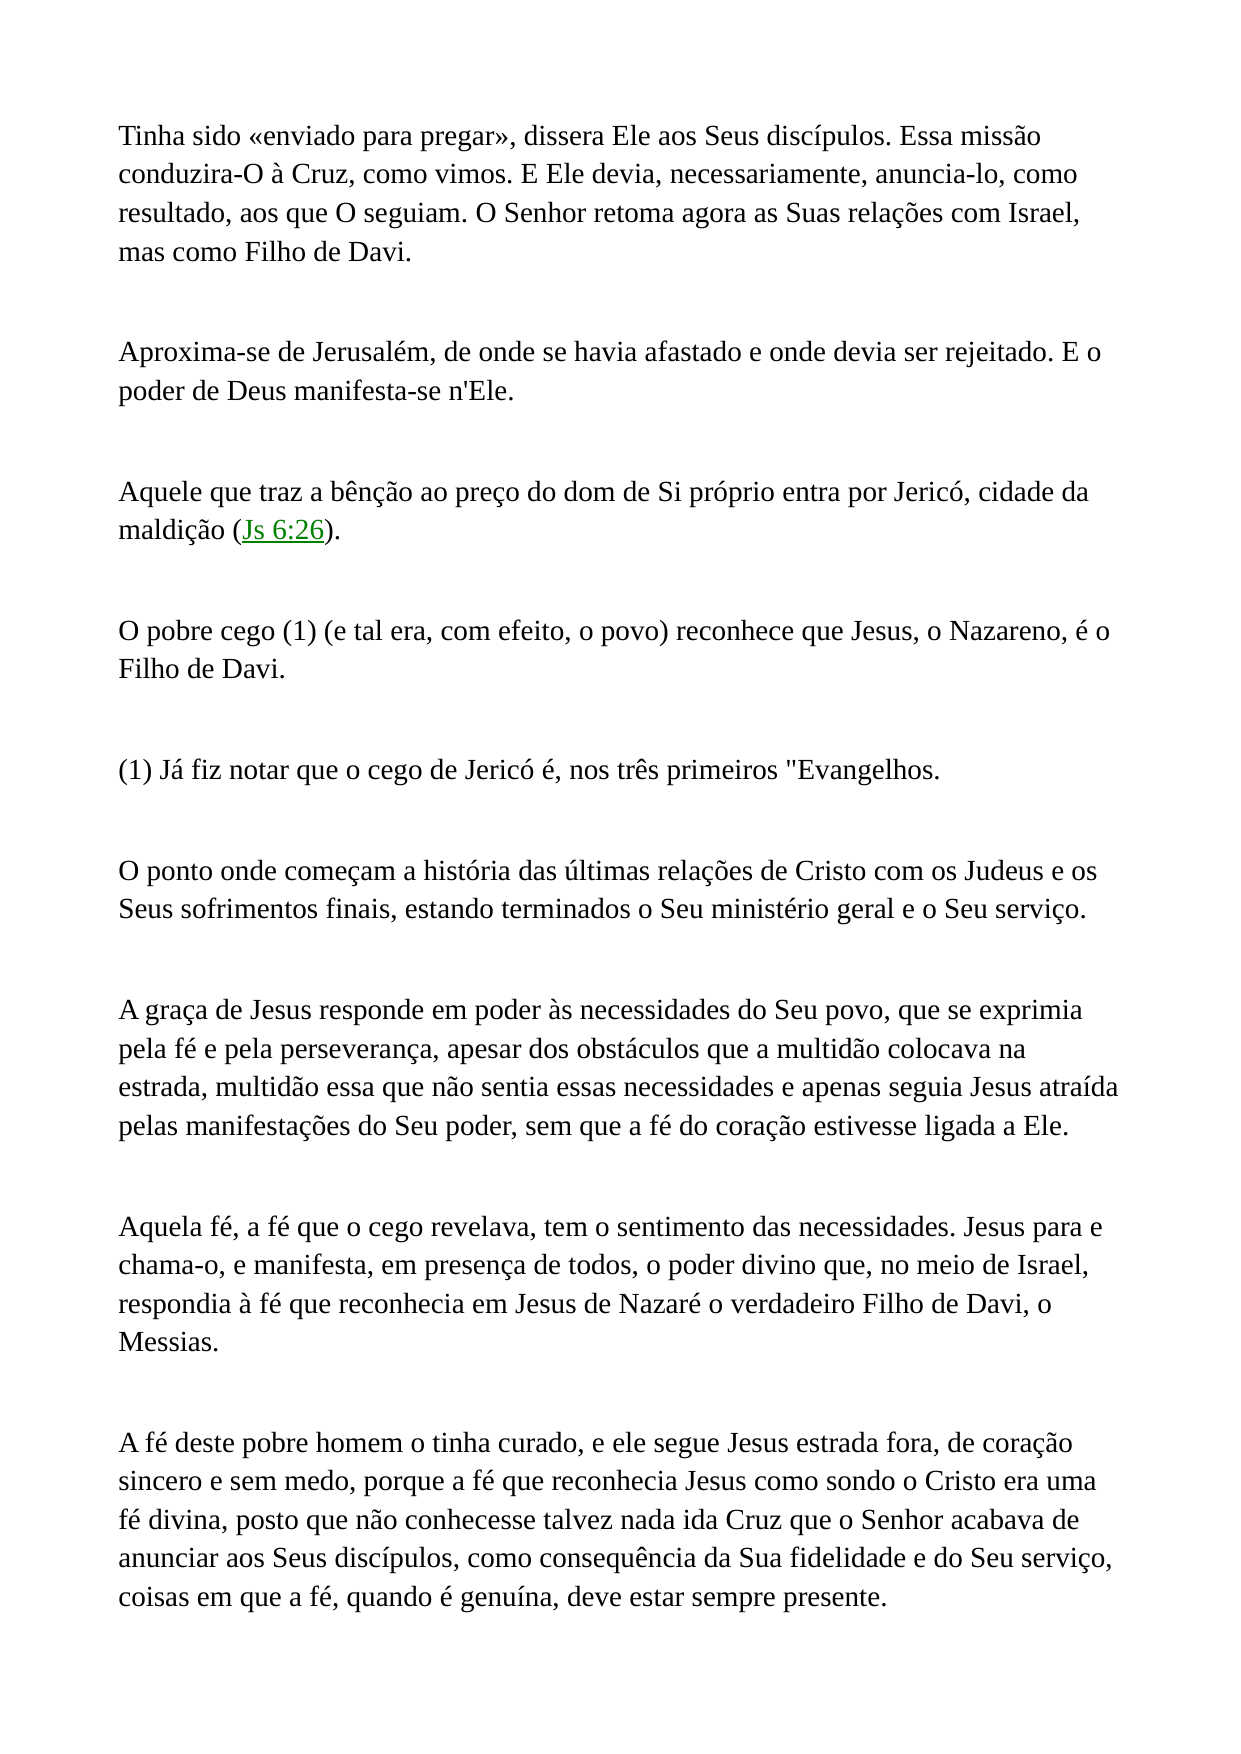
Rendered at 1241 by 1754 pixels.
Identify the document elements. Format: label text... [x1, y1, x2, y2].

text A graça de Jesus responde em poder às necessidades do Seu povo, que se exprimia pela fé e pela perseverança, apesar dos obstáculos que a multidão colocava na estrada, multidão essa que não sentia essas necessidades e apenas seguia Jesus atraída pelas manifestações do Seu poder, sem que a fé do coração estivesse ligada a Ele. [118, 992, 1122, 1141]
text O ponto onde começam a história das últimas relações de Cristo com os Judeus e os Seus sofrimentos finais, estando terminados o Seu ministério geral e o Seu serviço. [118, 853, 1122, 925]
text A fé deste pobre homem o tinha curado, e ele segue Jesus estrada fora, de coração sincero e sem medo, porque a fé que reconhecia Jesus como sondo o Cristo era uma fé divina, posto que não conhecesse talvez nada ida Cruz que o Senhor acabava de anunciar aos Seus discípulos, como consequência da Sua fidelidade e do Seu serviço, coisas em que a fé, quando é genuína, deve estar sempre presente. [118, 1425, 1122, 1613]
text Aquela fé, a fé que o cego revelava, tem o sentimento das necessidades. Jesus para e chama-o, e manifesta, em presença de todos, o poder divino que, no meio de Israel, respondia à fé que reconhecia em Jesus de Nazaré o verdadeiro Filho de Davi, o Messias. [118, 1209, 1122, 1358]
text Tinha sido «enviado para pregar», dissera Ele aos Seus discípulos. Essa missão conduzira-O à Cruz, como vimos. E Ele devia, necessariamente, anuncia-lo, como resultado, aos que O seguiam. O Senhor retoma agora as Suas relações com Israel, mas como Filho de Davi. [118, 118, 1122, 267]
text O pobre cego (1) (e tal era, com efeito, o povo) reconhece que Jesus, o Nazareno, é o Filho de Davi. [118, 613, 1122, 685]
text Aquele que traz a bênção ao preço do dom de Si próprio entra por Jericó, cidade da maldição (Js 6:26). [118, 474, 1122, 546]
text (1) Já fiz notar que o cego de Jericó é, nos três primeiros "Evangelhos. [118, 752, 1122, 786]
text Aproxima-se de Jerusalém, de onde se havia afastado e onde devia ser rejeitado. E o poder de Deus manifesta-se n'Ele. [118, 334, 1122, 407]
